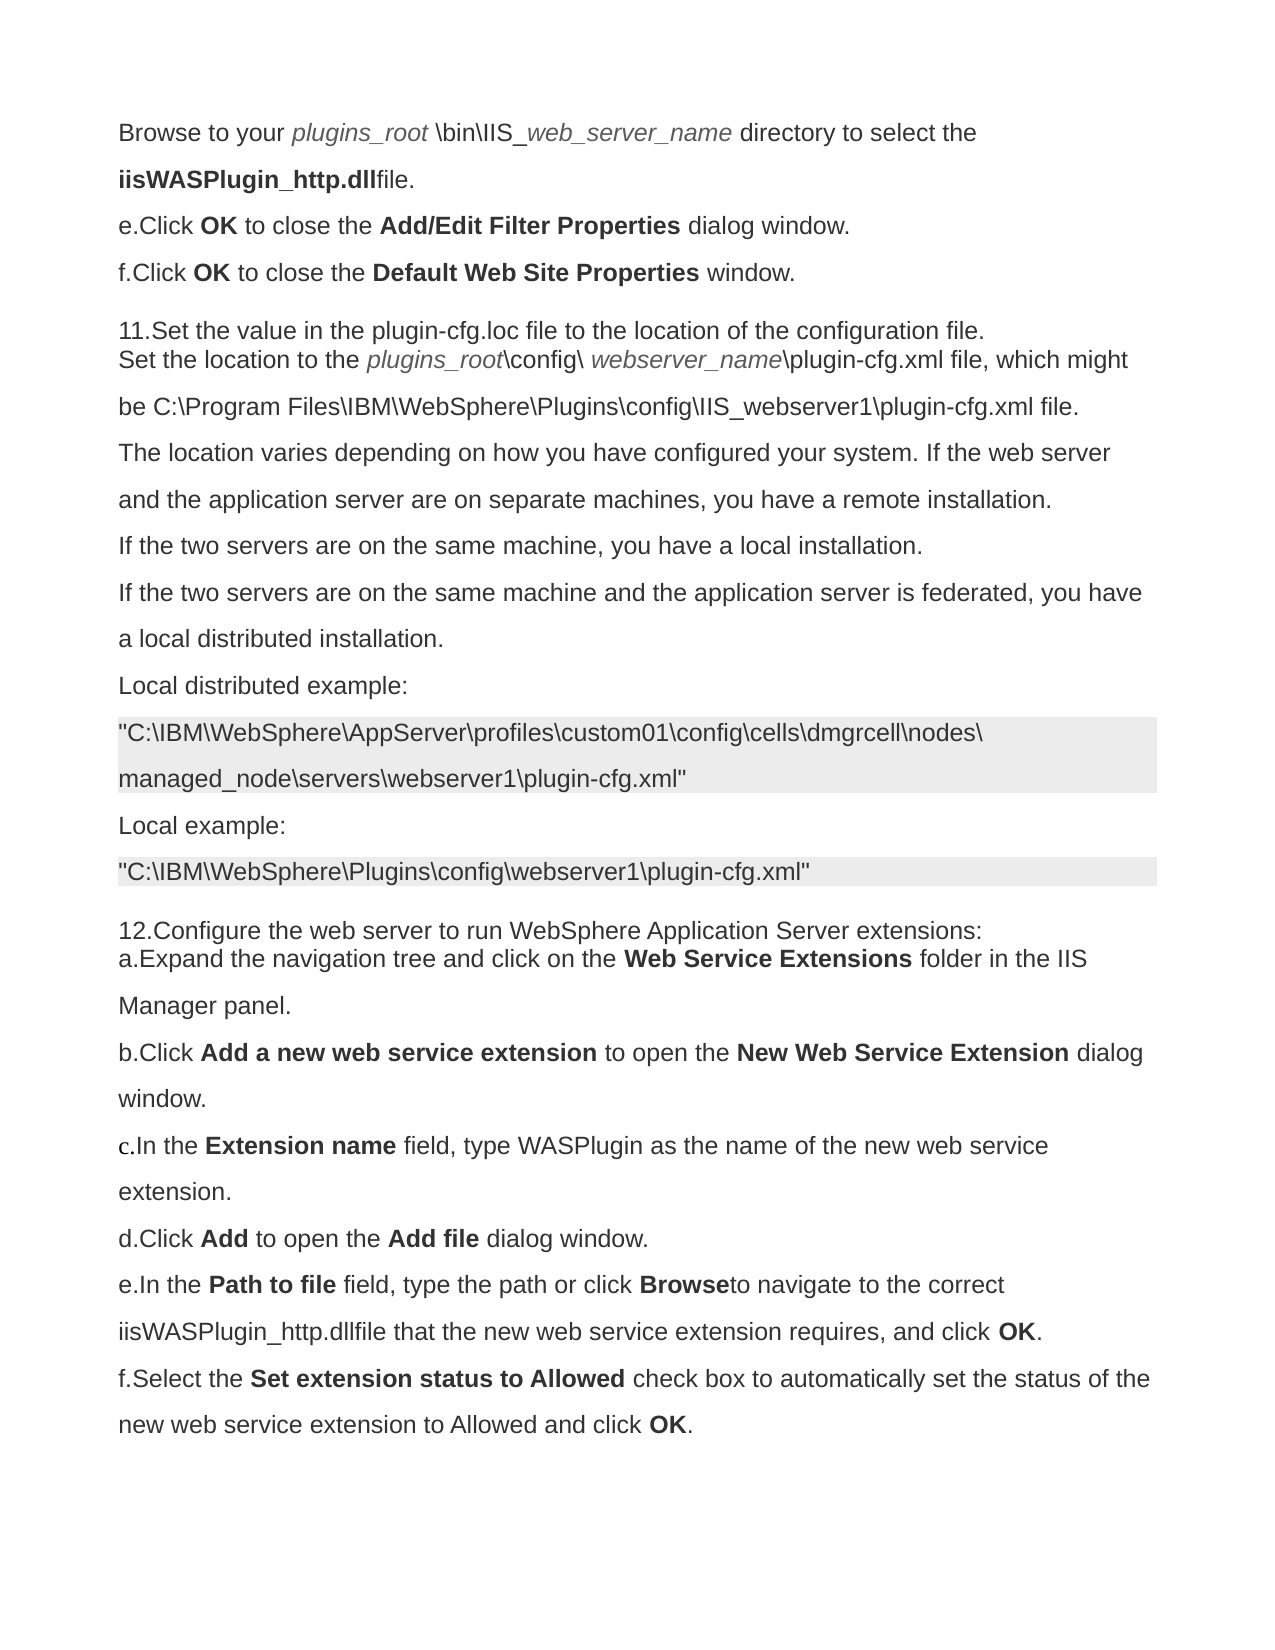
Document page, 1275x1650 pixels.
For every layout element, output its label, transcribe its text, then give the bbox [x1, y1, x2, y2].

list In the Path to file field, type the path or click Browseto navigate to the correct iisWASPlugin_http.dllfile that the new web service extension requires, and click OK. [118, 1270, 1157, 1346]
list Click OK to close the Add/Edit Filter Properties dialog window. [118, 211, 1157, 240]
list Expand the navigation tree and click on the Web Service Extensions folder in the IIS Manager panel. [118, 944, 1157, 1020]
list Configure the web server to run WebSphere Application Server extensions: [118, 904, 1157, 944]
list Click OK to close the Default Web Site Properties window. [118, 258, 1157, 287]
list Set the value in the plugin-cfg.loc file to the location of the configuration file. [118, 304, 1157, 345]
list Select the Set extension status to Allowed check box to automatically set the status of the new web service extension to Allowed and click OK. [118, 1363, 1157, 1439]
list Local distributed example: [118, 671, 1157, 700]
list If the two servers are on the same machine, you have a local installation. [118, 531, 1157, 560]
list In the Extension name field, type WASPlugin as the name of the new web service extension. [118, 1131, 1157, 1206]
list "C:\IBM\WebSphere\AppServer\profiles\custom01\config\cells\dmgrcell\nodes\managed_node\servers\webserver1\plugin-cfg.xml" [118, 717, 1157, 793]
list Browse to your plugins_root \bin\IIS_web_server_name directory to select the iisWASPlugin_http.dllfile. [118, 118, 1157, 193]
list Local example: [118, 811, 1157, 839]
list Click Add to open the Add file dialog window. [118, 1224, 1157, 1253]
list If the two servers are on the same machine and the application server is federated, you have a local distributed installation. [118, 578, 1157, 653]
list "C:\IBM\WebSphere\Plugins\config\webserver1\plugin-cfg.xml" [118, 857, 1157, 886]
list Click Add a new web service extension to open the New Web Service Extension dialog window. [118, 1037, 1157, 1113]
list Set the location to the plugins_root\config\ webserver_name\plugin-cfg.xml file, which might be C:\Program Files\IBM\WebSphere\Plugins\config\IIS_webserver1\plugin-cfg.xml file. [118, 345, 1157, 420]
list The location varies depending on how you have configured your system. If the web server and the application server are on separate machines, you have a remote installation. [118, 438, 1157, 513]
